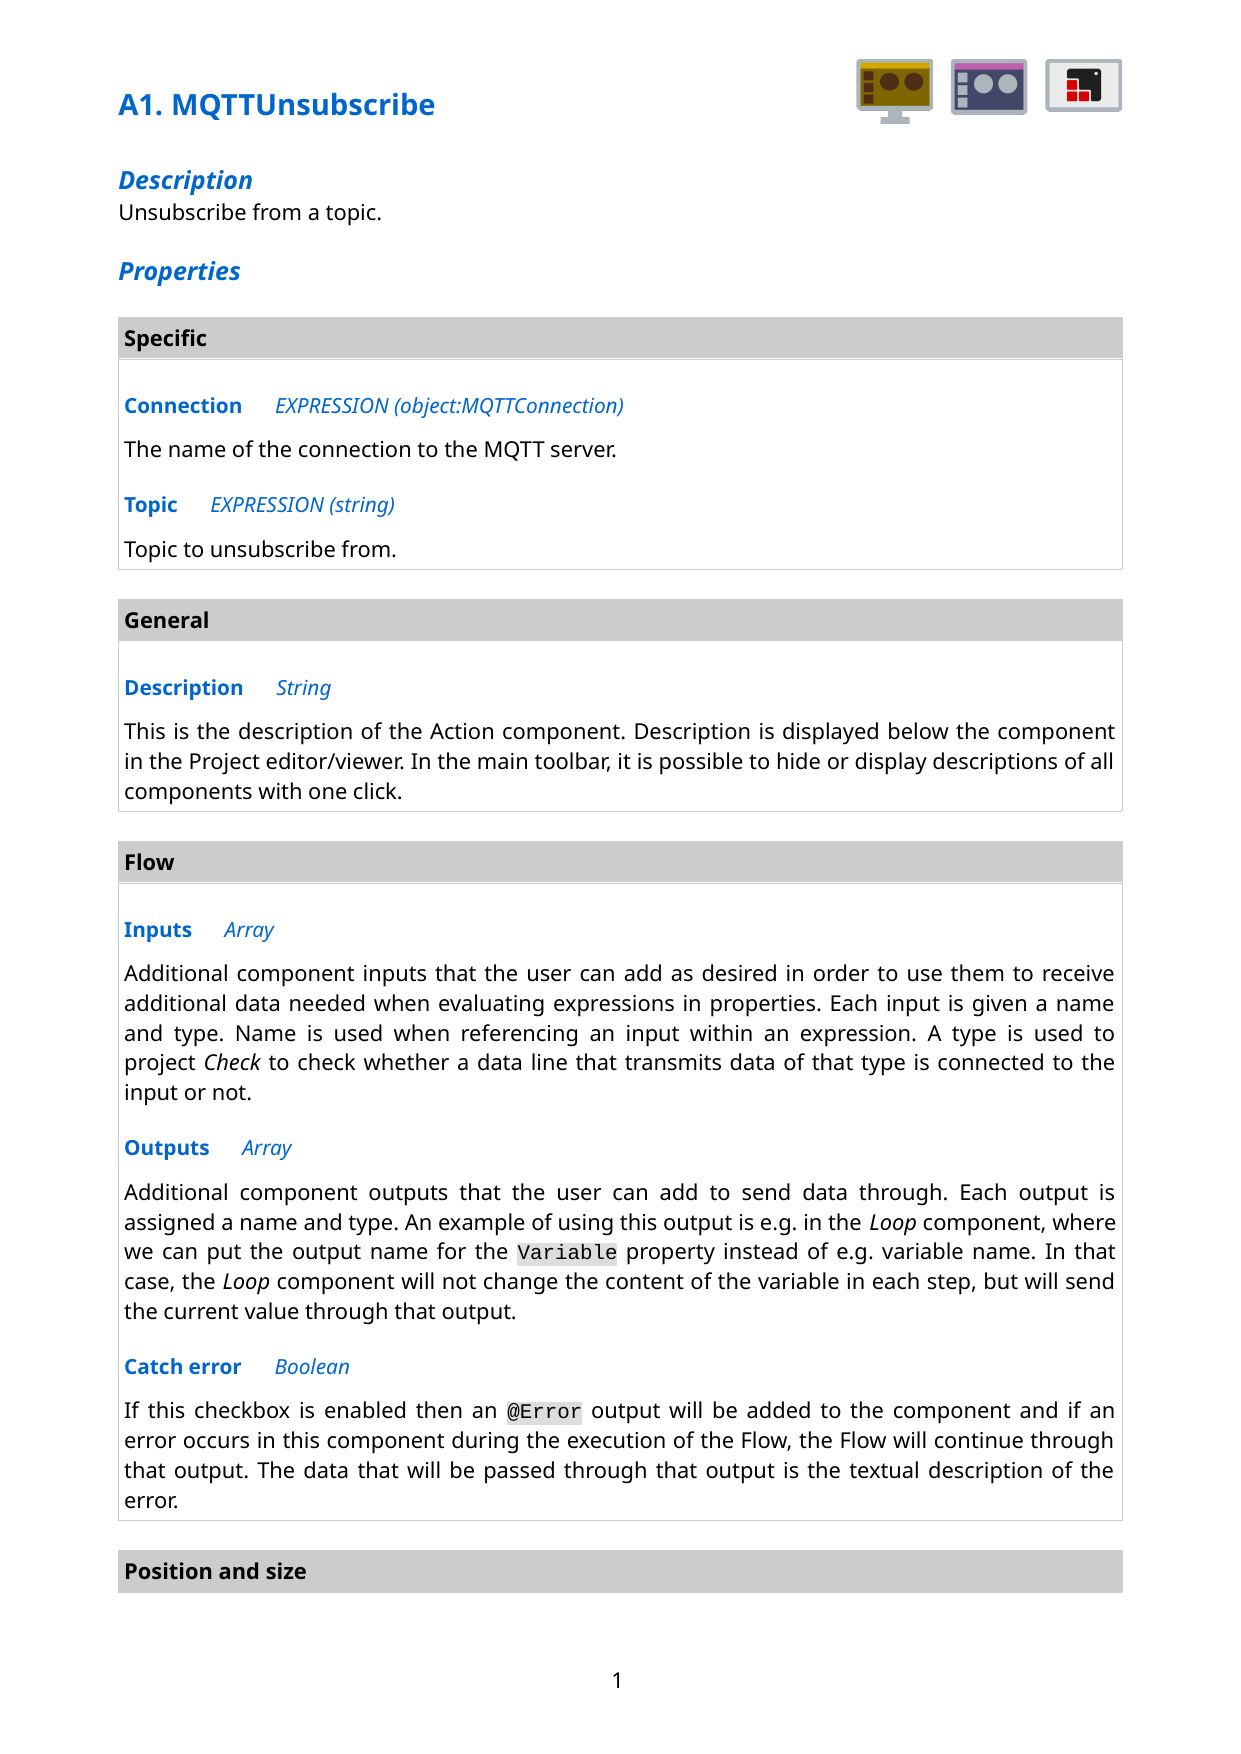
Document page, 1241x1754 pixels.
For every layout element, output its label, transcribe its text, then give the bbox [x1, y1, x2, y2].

table_header Position and size [119, 1551, 1122, 1592]
subtitle Properties [118, 253, 1122, 287]
table_header General [119, 600, 1122, 640]
table_cell Inputs Array Additional component inputs that the user can add as desired in order to use them to receive additional data needed when evaluating expressions in properties. Each input is given a name and type. Name is used when referencing an input within an expression. A type is used to project Check to check whether a data line that transmits data of that type is connected to the input or not. Outputs Array Additional component outputs that the user can add to send data through. Each output is assigned a name and type. An example of using this output is e.g. in the Loop component, where we can put the output name for the Variable property instead of e.g. variable name. In that case, the Loop component will not change the content of the variable in each step, but will send the current value through that output. Catch error Boolean If this checkbox is enabled then an @Error output will be added to the component and if an error occurs in this component during the execution of the Flow, the Flow will continue through that output. The data that will be passed through that output is the textual description of the error. [119, 884, 1122, 1520]
picture [856, 59, 934, 124]
picture [1045, 59, 1123, 112]
table_cell Connection EXPRESSION (object:MQTTConnection) The name of the connection to the MQTT server. Topic EXPRESSION (string) Topic to unsubscribe from. [119, 360, 1122, 569]
picture [950, 59, 1028, 115]
table_header Specific [119, 318, 1122, 358]
subtitle Description [118, 163, 1122, 197]
subtitle MQTTUnsubscribe [118, 84, 856, 124]
table_header Flow [119, 842, 1122, 882]
subtitle [934, 84, 1122, 124]
table_cell Description String This is the description of the Action component. Description is displayed below the component in the Project editor/viewer. In the main toolbar, it is possible to hide or display descriptions of all components with one click. [119, 641, 1122, 811]
text Unsubscribe from a topic. [118, 197, 1122, 227]
